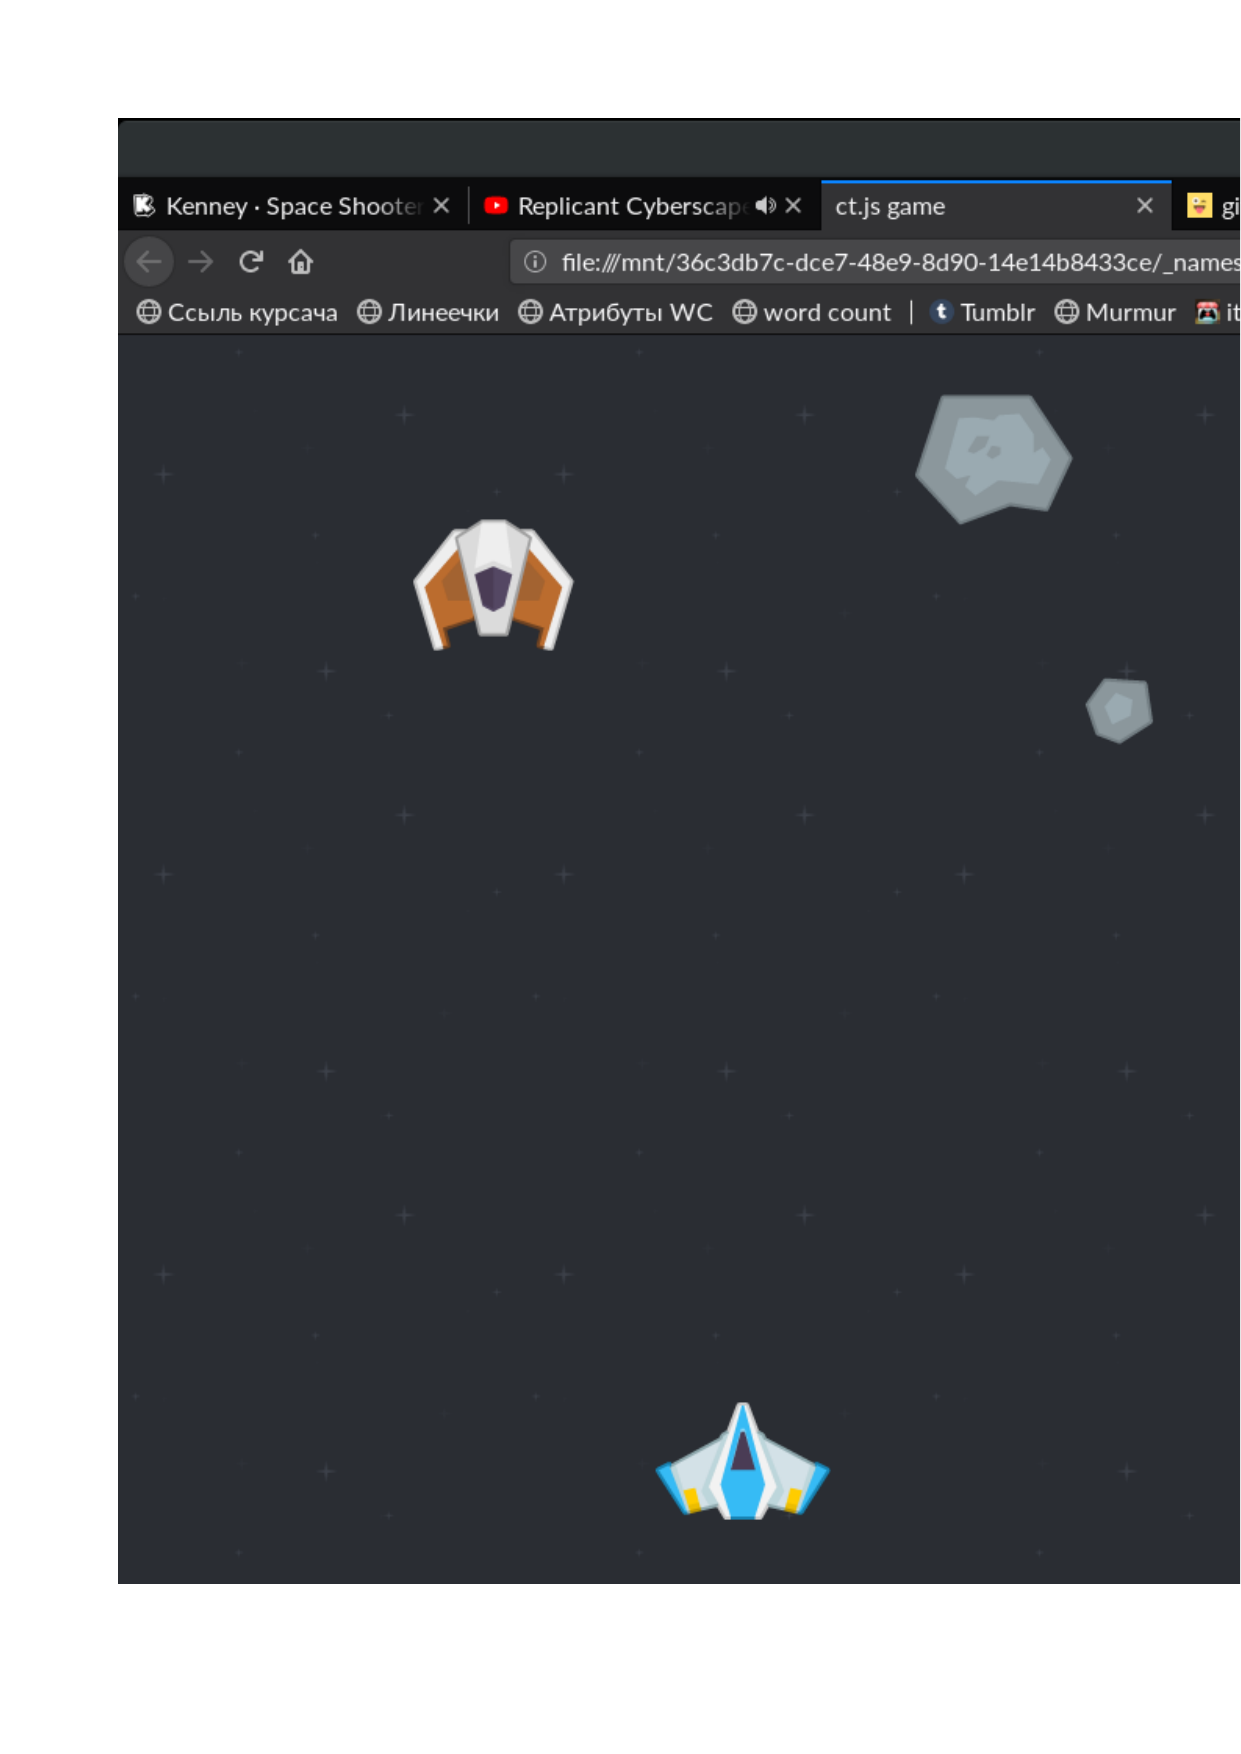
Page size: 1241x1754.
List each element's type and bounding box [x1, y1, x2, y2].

picture [118, 118, 1241, 1584]
